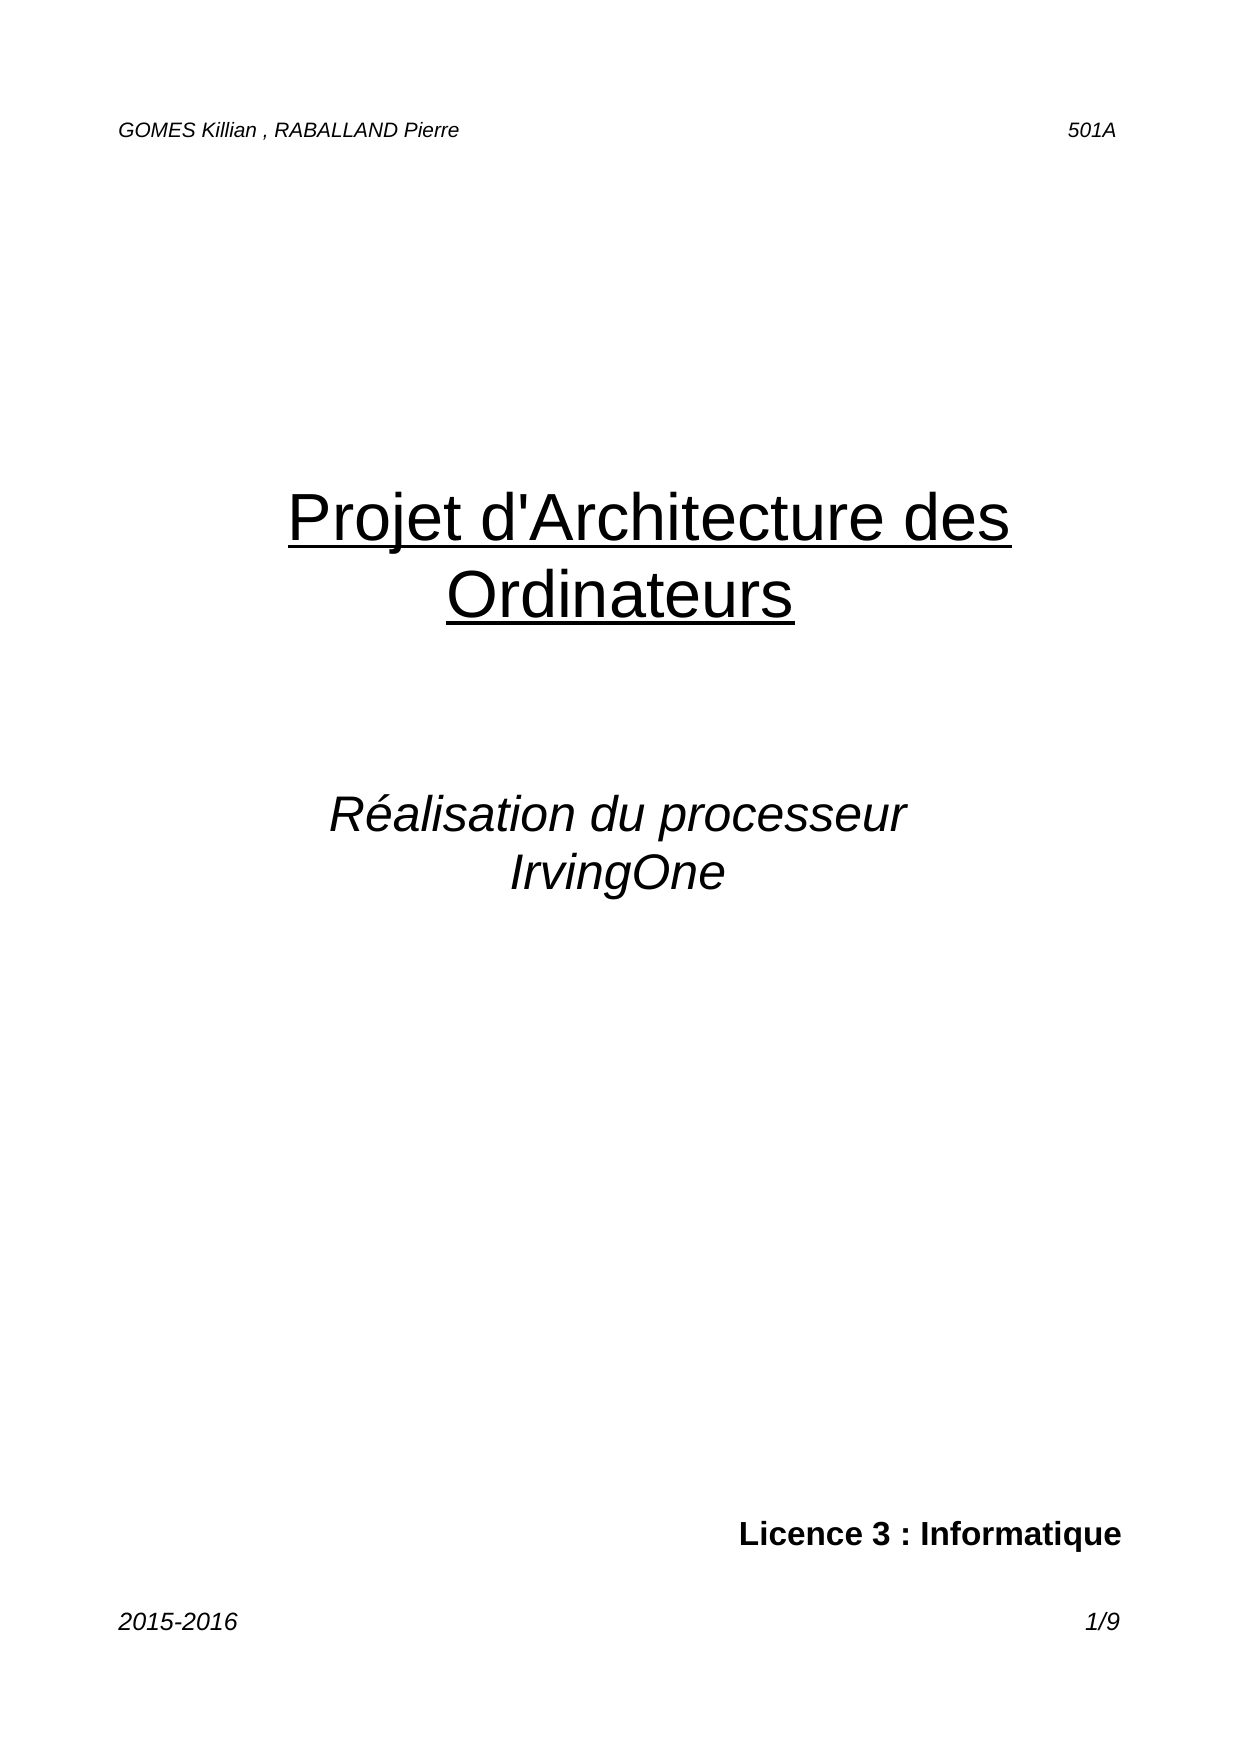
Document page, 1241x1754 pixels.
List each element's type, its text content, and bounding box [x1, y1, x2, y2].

text IrvingOne [118, 842, 1122, 900]
text Réalisation du processeur [118, 785, 1122, 842]
text Licence 3 : Informatique [118, 1514, 1122, 1552]
text Projet d'Architecture des Ordinateurs [118, 478, 1122, 632]
